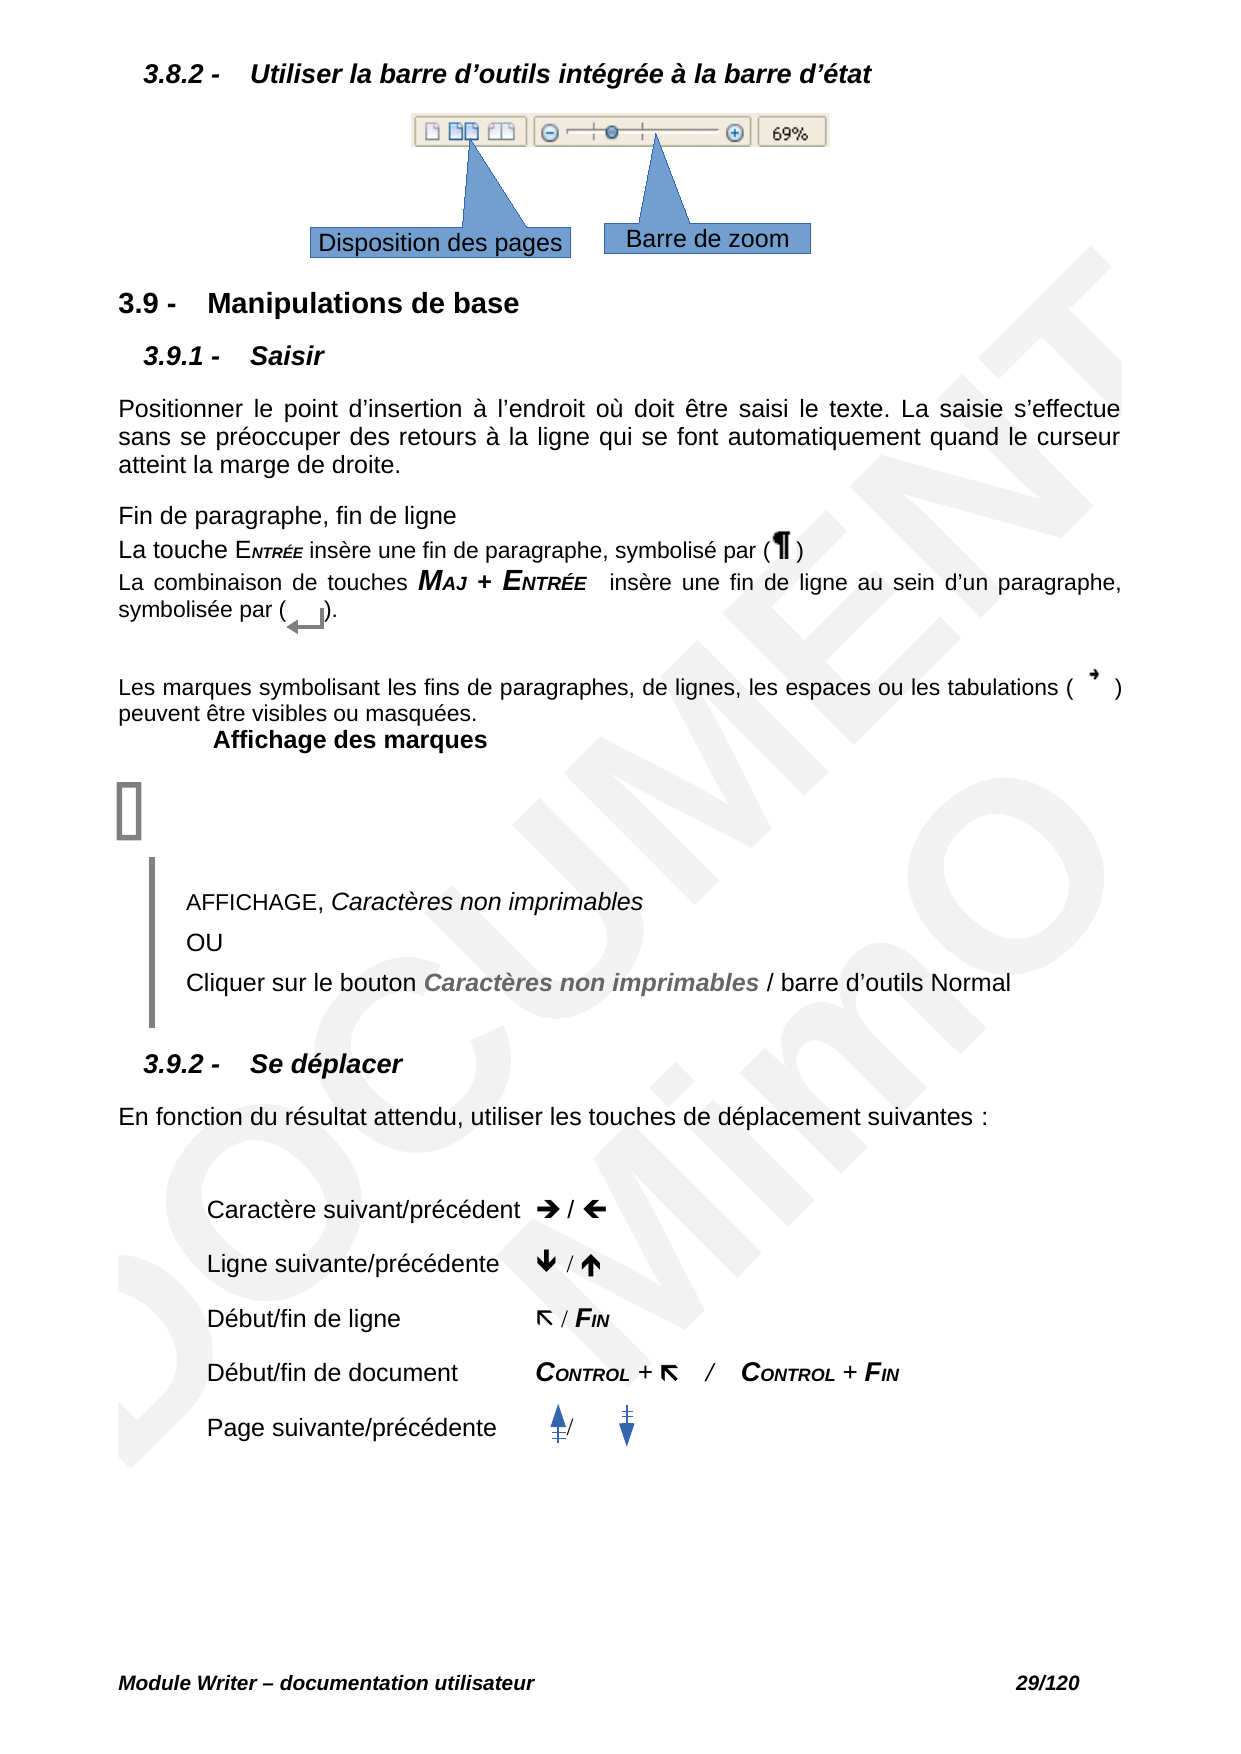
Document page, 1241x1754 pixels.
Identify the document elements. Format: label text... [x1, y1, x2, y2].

table_cell Control +  / Control + Fin [535, 1346, 1122, 1400]
text OU [191, 897, 197, 904]
text La combinaison de touches Maj + Entrée insère une fin de ligne au sein d’un paragraphe, symbolisée par (). [118, 564, 1122, 627]
text Positionner le point d’insertion à l’endroit où doit être saisi le texte. La saisie s’effectue sans se préoccuper des retours à la ligne qui se font automatiquement quand le curseur atteint la marge de droite. [118, 395, 1122, 478]
table_cell Ligne suivante/précédente [207, 1237, 535, 1291]
table_cell  / Fin [535, 1291, 1122, 1346]
table_header Caractère suivant/précédent [207, 1183, 535, 1237]
table_cell / [535, 1400, 1122, 1461]
picture [1074, 650, 1115, 696]
table_cell Début/fin de ligne [207, 1291, 535, 1346]
table_header  /  [535, 1183, 1122, 1237]
table_cell Début/fin de document [207, 1346, 535, 1400]
text 8 [115, 754, 1122, 857]
text OU [273, 897, 279, 904]
table_cell Page suivante/précédente [207, 1400, 535, 1461]
text La touche Entrée insère une fin de paragraphe, symbolisé par () [118, 530, 1122, 564]
text Cliquer sur le bouton Caractères non imprimables / barre d’outils Normal [155, 938, 1122, 1028]
subtitle Affichage des marques [213, 726, 1122, 754]
subtitle Manipulations de base [118, 287, 1122, 320]
picture [410, 113, 830, 147]
text OU [601, 898, 608, 909]
subtitle Saisir [143, 341, 1122, 371]
subtitle Se déplacer [143, 1049, 1122, 1079]
table_cell  /  [535, 1237, 1122, 1291]
text OU [476, 898, 484, 909]
text Les marques symbolisant les fins de paragraphes, de lignes, les espaces ou les tabulations () peuvent être visibles ou masquées. [118, 651, 1122, 726]
text AFFICHAGE, Caractères non imprimables [155, 857, 1122, 897]
text OU [538, 898, 545, 909]
text En fonction du résultat attendu, utiliser les touches de déplacement suivantes : [118, 1103, 1122, 1131]
subtitle Utiliser la barre d’outils intégrée à la barre d’état [143, 59, 1122, 89]
text OU [155, 897, 1122, 938]
text Fin de paragraphe, fin de ligne [118, 502, 1122, 530]
